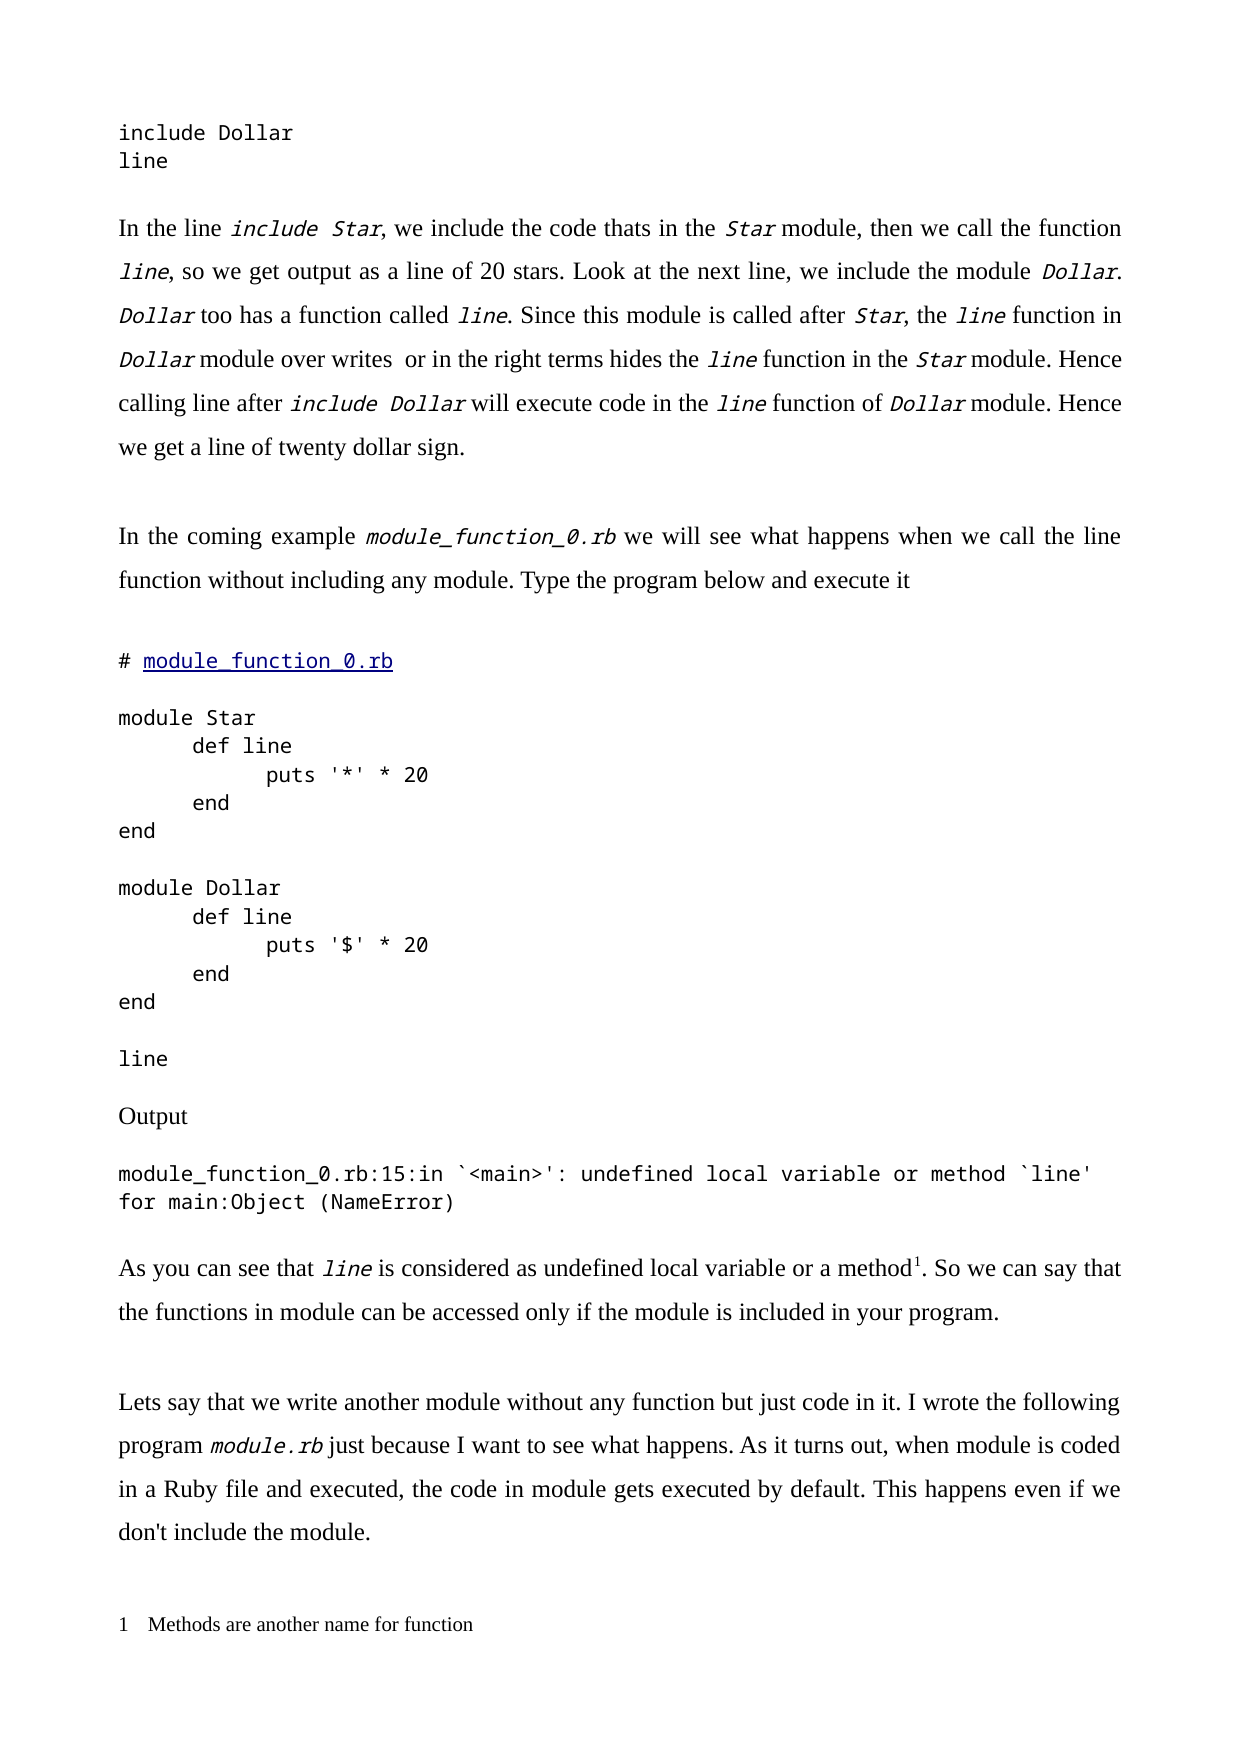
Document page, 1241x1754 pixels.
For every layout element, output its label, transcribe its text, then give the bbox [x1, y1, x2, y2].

text end [118, 788, 1122, 817]
text Output [118, 1101, 1122, 1130]
text In the line include Star, we include the code thats in the Star module, then we call the function line, so we get output as a line of 20 stars. Look at the next line, we include the module Dollar. Dollar too has a function called line. Since this module is called after Star, the line function in Dollar module over writes or in the right terms hides the line function in the Star module. Hence calling line after include Dollar will execute code in the line function of Dollar module. Hence we get a line of twenty dollar sign. [118, 213, 1122, 461]
text def line [118, 902, 1122, 930]
text module Star [118, 703, 1122, 731]
text As you can see that line is considered as undefined local variable or a method. So we can say that the functions in module can be accessed only if the module is included in your program. [118, 1253, 1122, 1326]
text line [118, 1044, 1122, 1073]
text end [118, 817, 1122, 845]
text module Dollar [118, 873, 1122, 902]
text def line [118, 731, 1122, 760]
text puts '*' * 20 [118, 760, 1122, 788]
text # module_function_0.rb [118, 646, 1122, 674]
text line [118, 147, 1122, 175]
text end [118, 959, 1122, 987]
text end [118, 987, 1122, 1016]
text module_function_0.rb:15:in `<main>': undefined local variable or method `line' for main:Object (NameError) [118, 1159, 1122, 1216]
text include Dollar [118, 118, 1122, 147]
text puts '$' * 20 [118, 930, 1122, 959]
text In the coming example module_function_0.rb we will see what happens when we call the line function without including any module. Type the program below and execute it [118, 521, 1122, 594]
text Methods are another name for function [118, 1612, 1122, 1636]
text Lets say that we write another module without any function but just code in it. I wrote the following program module.rb just because I want to see what happens. As it turns out, when module is coded in a Ruby file and executed, the code in module gets executed by default. This happens even if we don't include the module. [118, 1387, 1122, 1546]
